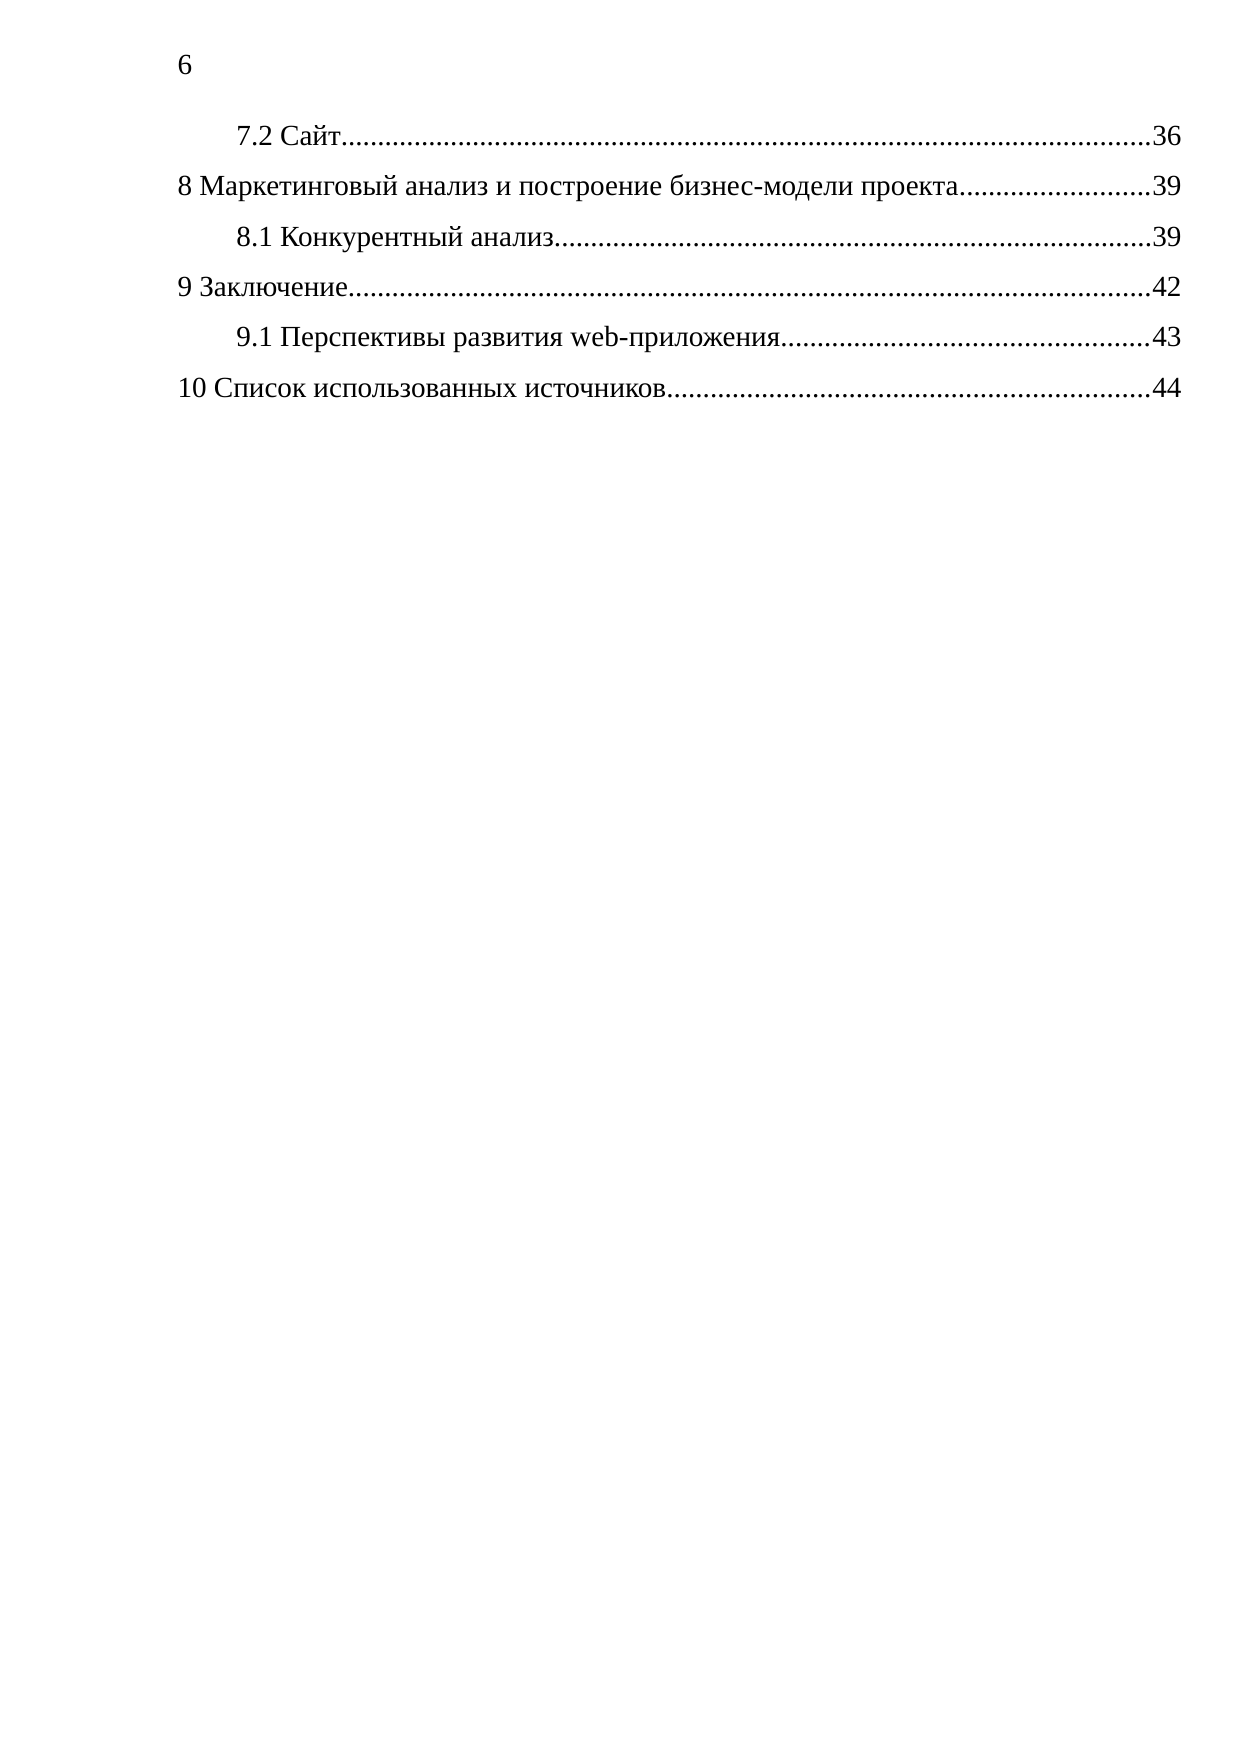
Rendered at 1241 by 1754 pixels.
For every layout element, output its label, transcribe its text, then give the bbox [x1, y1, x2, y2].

text 10 Список использованных источников 44 [177, 370, 1181, 403]
text 8 Маркетинговый анализ и построение бизнес-модели проекта 39 [177, 168, 1181, 202]
text 9.1 Перспективы развития web-приложения 43 [236, 319, 1181, 353]
text 8.1 Конкурентный анализ 39 [236, 219, 1181, 252]
text 7.2 Сайт 36 [236, 118, 1181, 152]
text 9 Заключение 42 [177, 269, 1181, 303]
